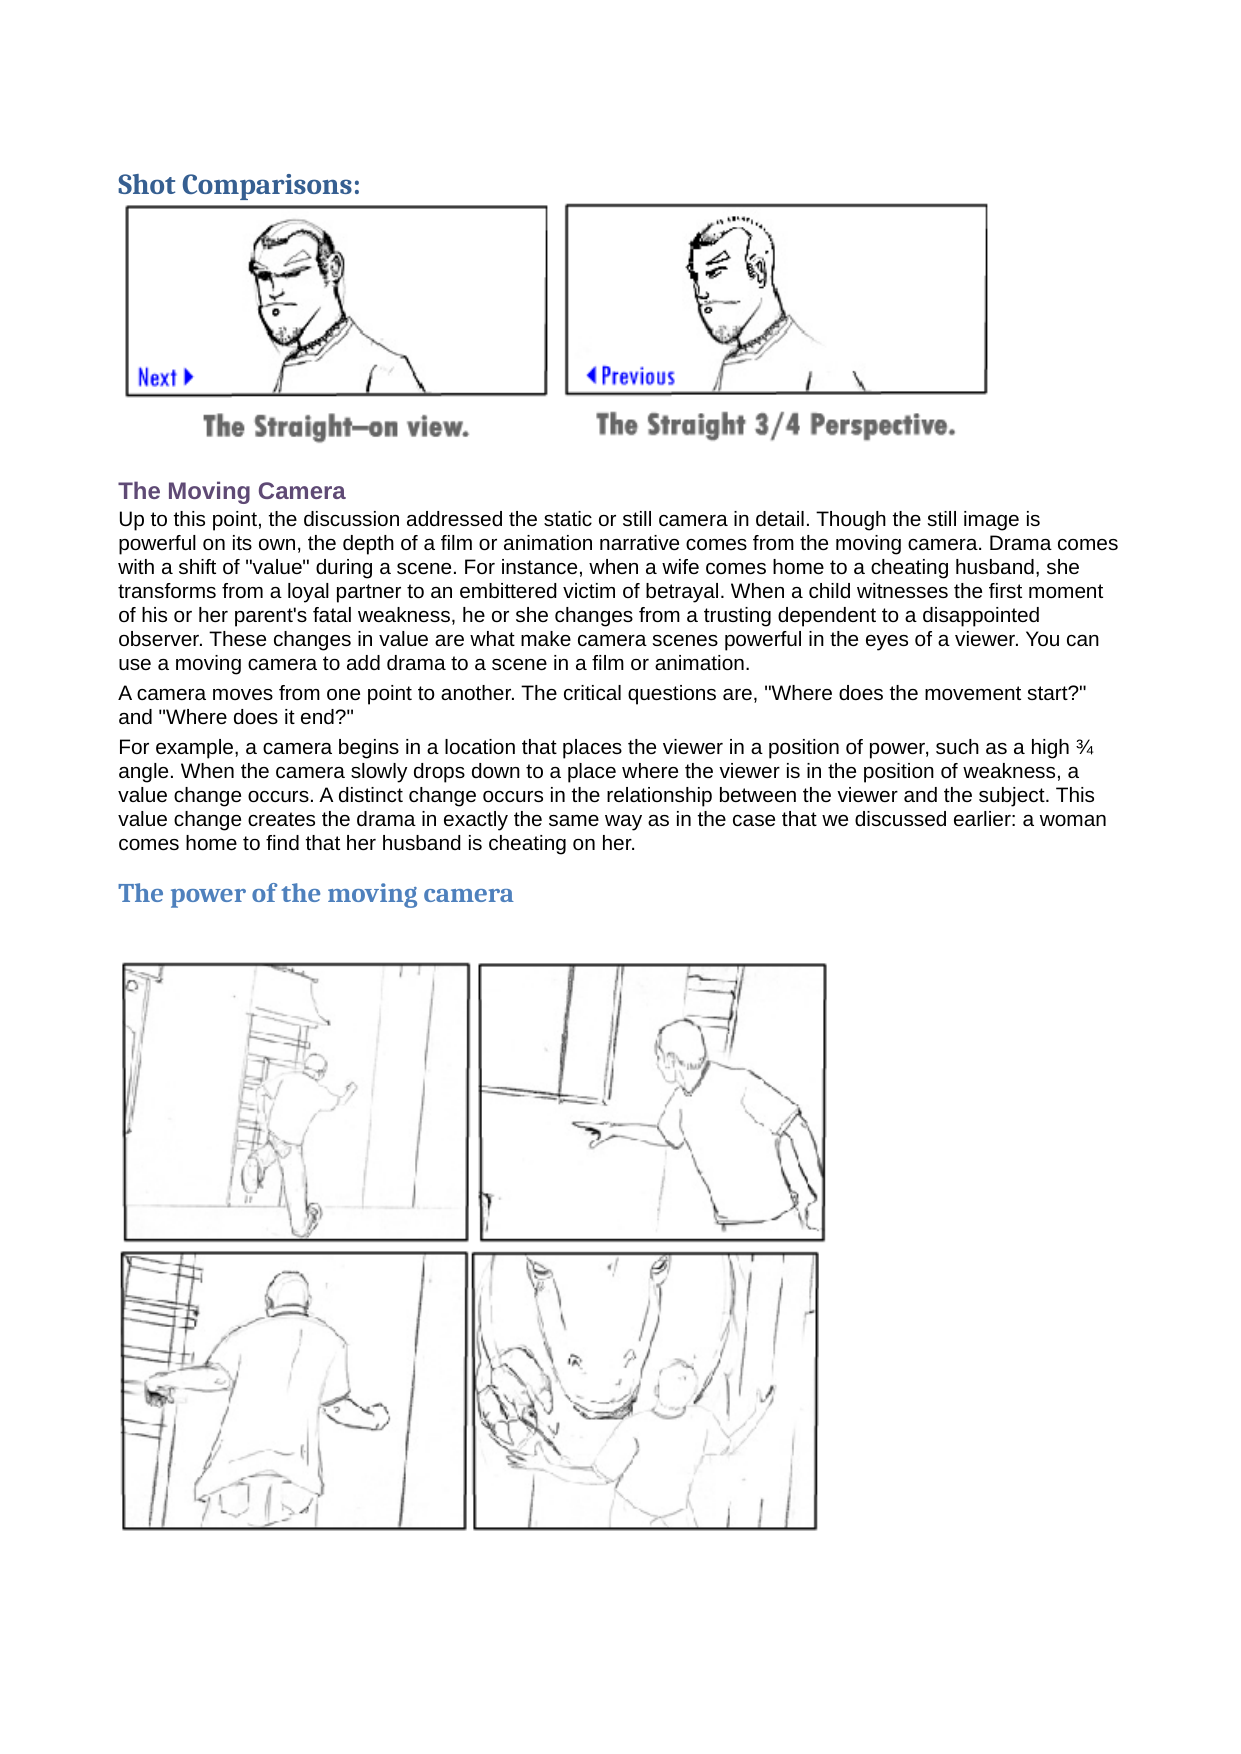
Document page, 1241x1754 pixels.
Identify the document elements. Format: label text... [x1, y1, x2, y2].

picture [118, 201, 997, 448]
text A camera moves from one point to another. The critical questions are, "Where does the movement start?" and "Where does it end?" [118, 681, 1122, 729]
text For example, a camera begins in a location that places the viewer in a position of power, such as a high ¾ angle. When the camera slowly drops down to a place where the viewer is in the position of weakness, a value change occurs. A distinct change occurs in the relationship between the viewer and the subject. This value change creates the drama in exactly the same way as in the case that we discussed earlier: a woman comes home to find that her husband is cheating on her. [118, 734, 1122, 854]
text The Moving Camera [118, 477, 1122, 504]
subtitle The power of the moving camera [118, 878, 1122, 909]
picture [118, 959, 830, 1534]
text Up to this point, the discussion addressed the static or still camera in detail. Though the still image is powerful on its own, the depth of a film or animation narrative comes from the moving camera. Drama comes with a shift of "value" during a scene. For instance, when a wife comes home to a cheating husband, she transforms from a loyal partner to an embittered victim of betrayal. When a child witnesses the first moment of his or her parent's fatal weakness, he or she changes from a trusting dependent to a disappointed observer. These changes in value are what make camera scenes powerful in the eyes of a viewer. You can use a moving camera to add drama to a scene in a film or animation. [118, 507, 1122, 675]
subtitle Shot Comparisons: [118, 168, 1122, 202]
